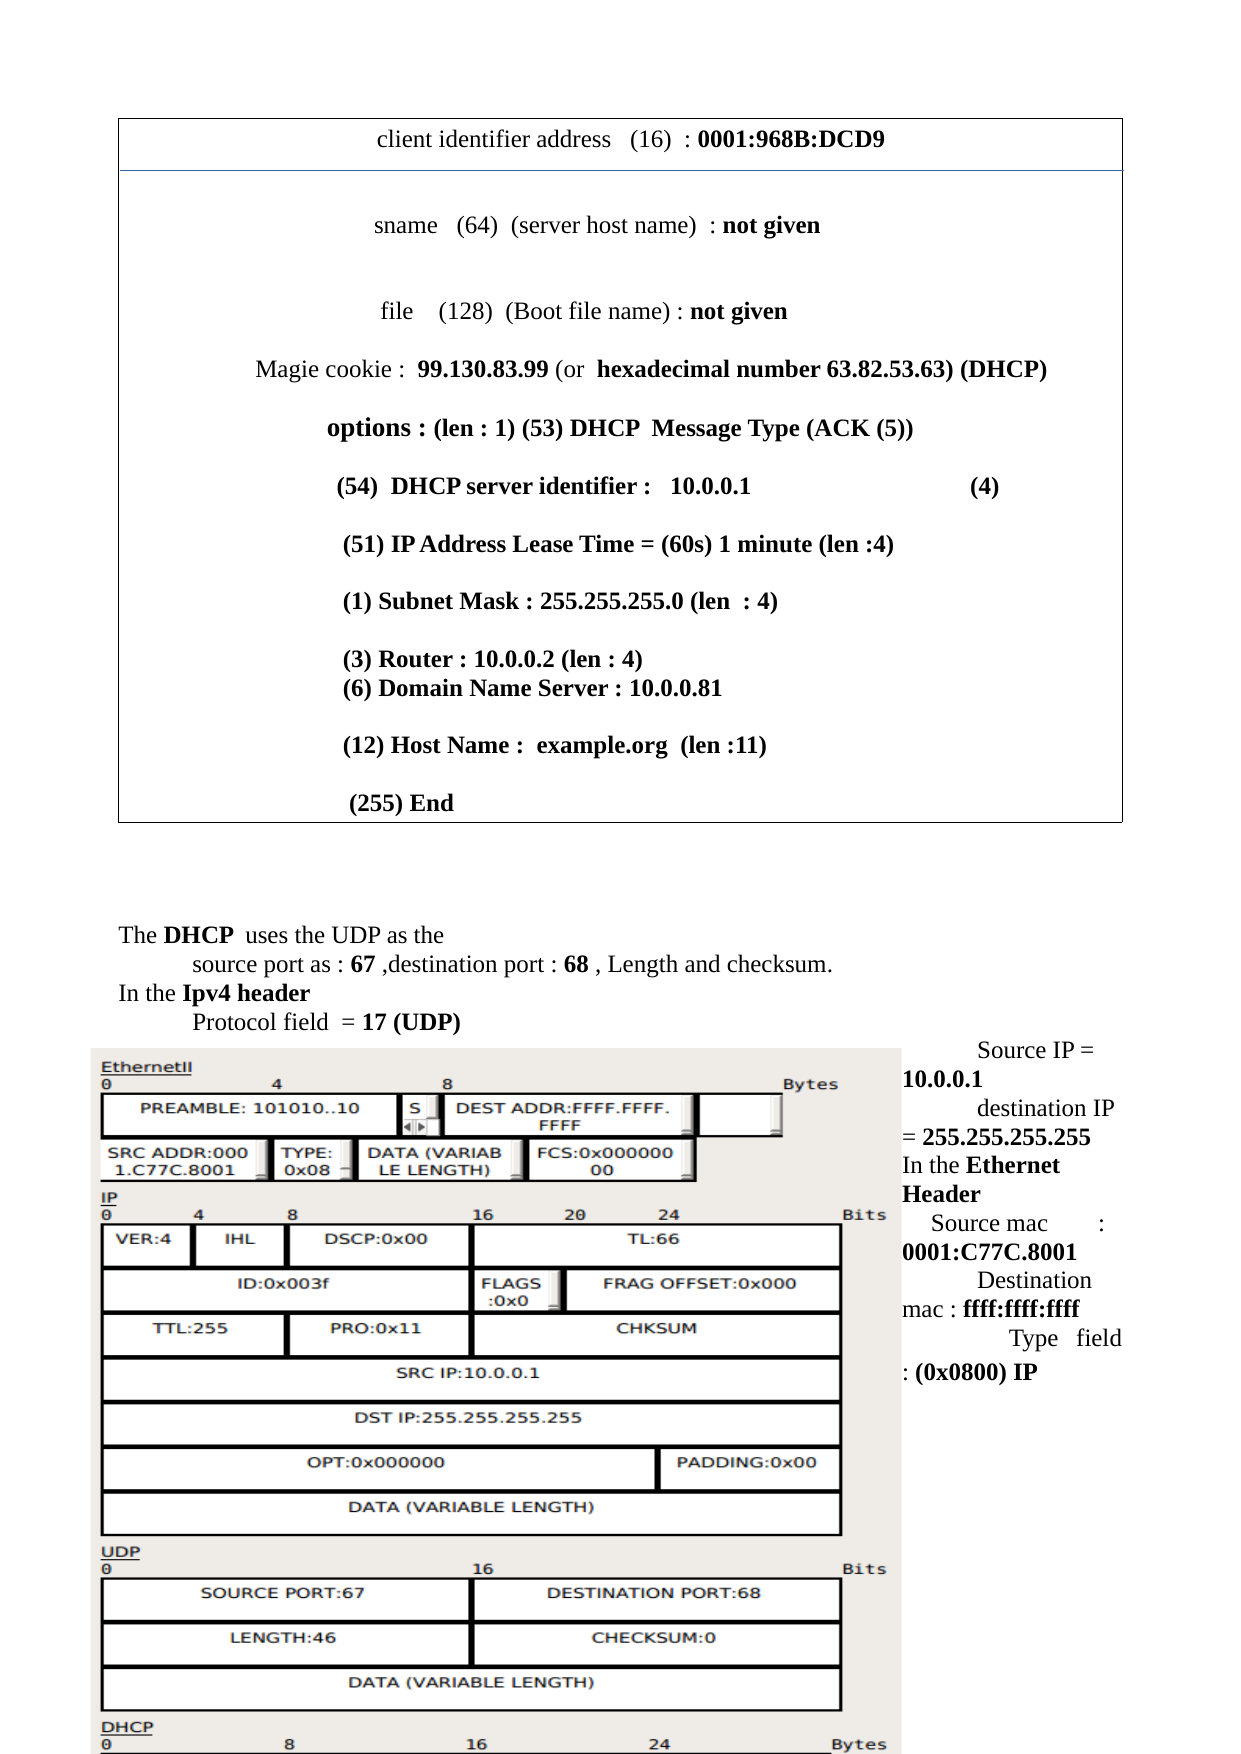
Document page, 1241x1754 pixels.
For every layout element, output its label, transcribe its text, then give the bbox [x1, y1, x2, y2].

text In the Ipv4 header [118, 978, 1122, 1007]
text destination IP = 255.255.255.255 [902, 1093, 1122, 1150]
text source port as : 67 ,destination port : 68 , Length and checksum. [118, 949, 1122, 978]
table_header client identifier address (16) : 0001:968B:DCD9 sname (64) (server host name) : not given file (128) (Boot file name) : not given Magie cookie : 99.130.83.99 (or hexadecimal number 63.82.53.63) (DHCP) options : (len : 1) (53) DHCP Message Type (ACK (5)) (54) DHCP server identifier : 10.0.0.1 (4) (51) IP Address Lease Time = (60s) 1 minute (len :4) (1) Subnet Mask : 255.255.255.0 (len : 4) (3) Router : 10.0.0.2 (len : 4) (6) Domain Name Server : 10.0.0.81 (12) Host Name : example.org (len :11) (255) End [119, 119, 1122, 822]
text The DHCP uses the UDP as the [118, 920, 1122, 949]
text Source IP = 10.0.0.1 [118, 1035, 1122, 1093]
text Type field : (0x0800) IP [902, 1323, 1122, 1386]
picture [90, 1048, 902, 1754]
text Protocol field = 17 (UDP) [118, 1007, 1122, 1035]
text Destination mac : ffff:ffff:ffff [902, 1265, 1122, 1323]
text Source mac : 0001:C77C.8001 [902, 1208, 1122, 1265]
text In the Ethernet Header [902, 1150, 1122, 1208]
